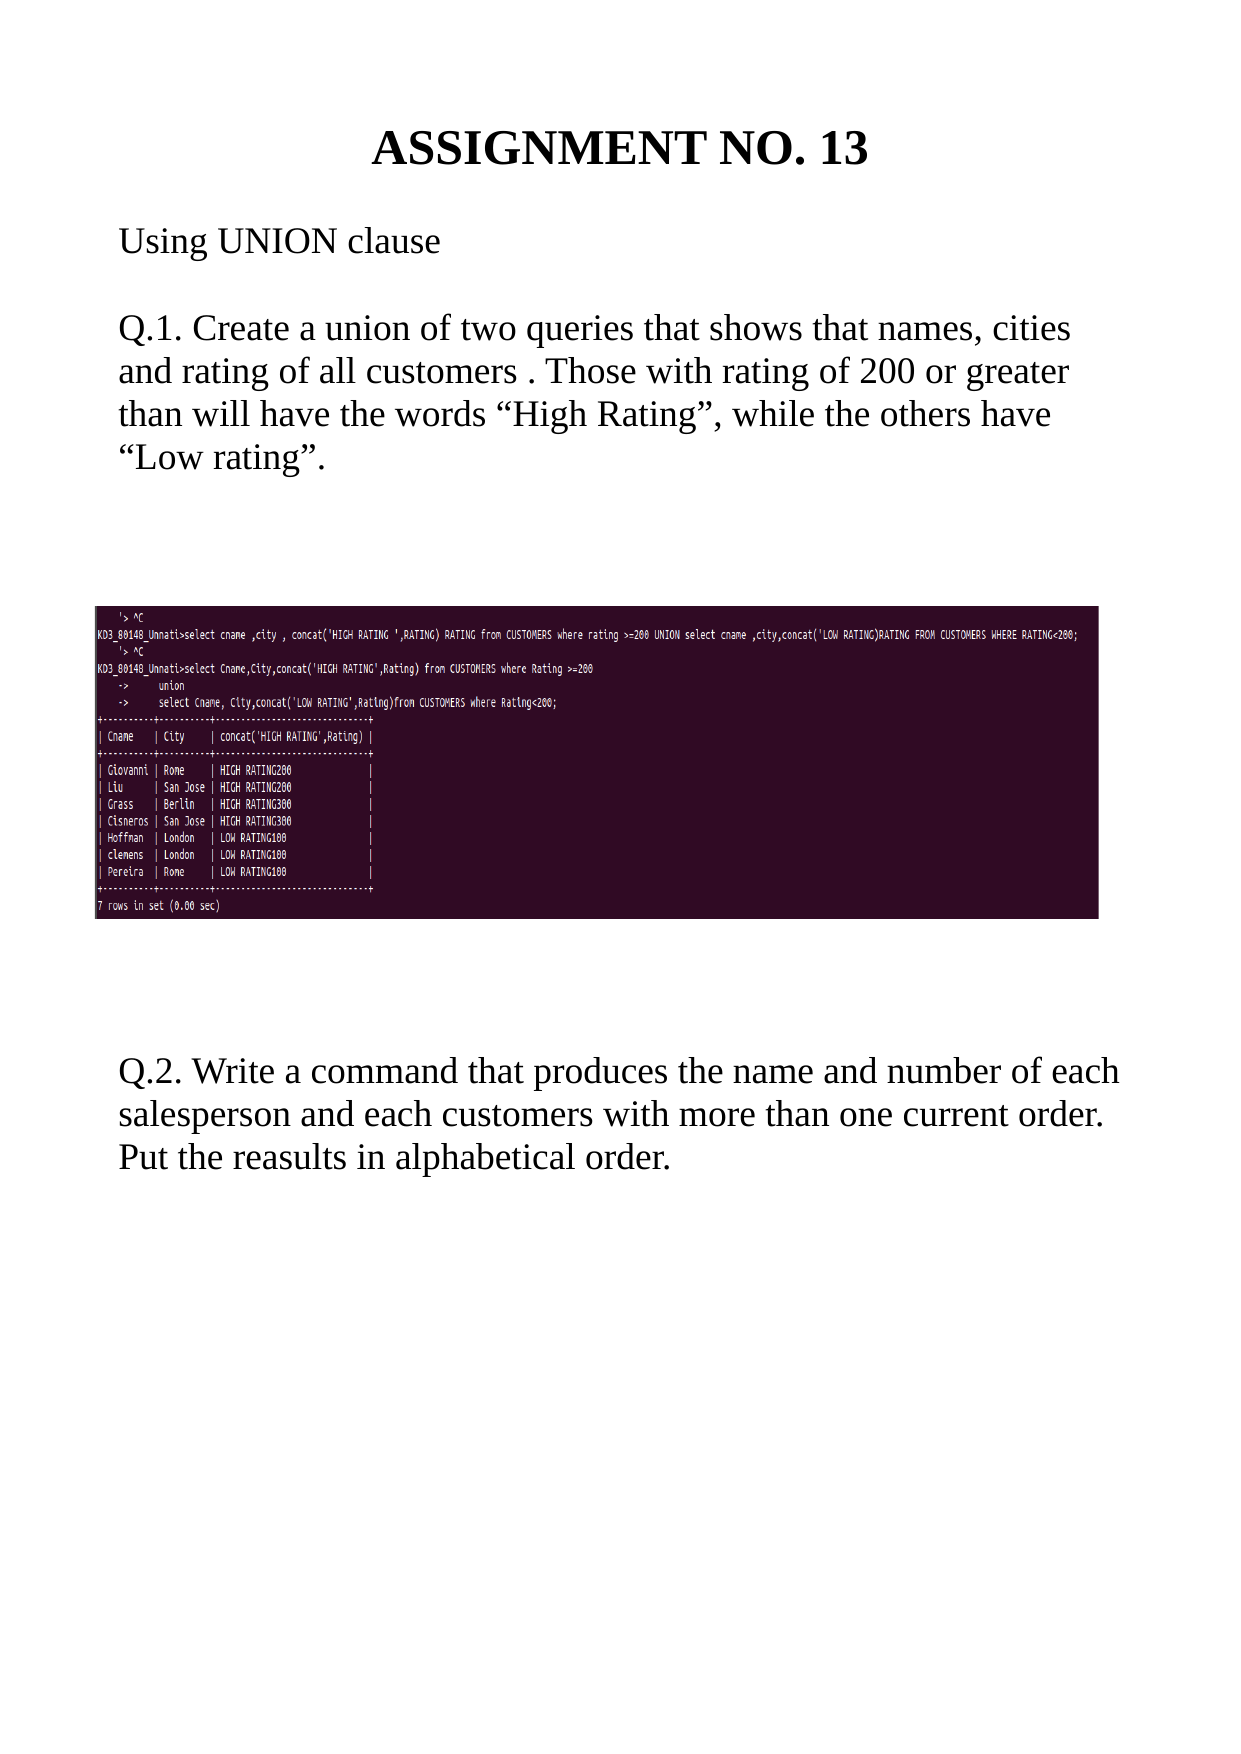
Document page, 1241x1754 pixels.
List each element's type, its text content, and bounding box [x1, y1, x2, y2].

picture [94, 606, 1099, 919]
text Using UNION clause [118, 219, 1122, 262]
text ASSIGNMENT NO. 13 [118, 118, 1122, 176]
text Q.1. Create a union of two queries that shows that names, cities and rating of all customers . Those with rating of 200 or greater than will have the words “High Rating”, while the others have “Low rating”. [118, 305, 1122, 477]
text Q.2. Write a command that produces the name and number of each salesperson and each customers with more than one current order. Put the reasults in alphabetical order. [118, 1048, 1122, 1178]
